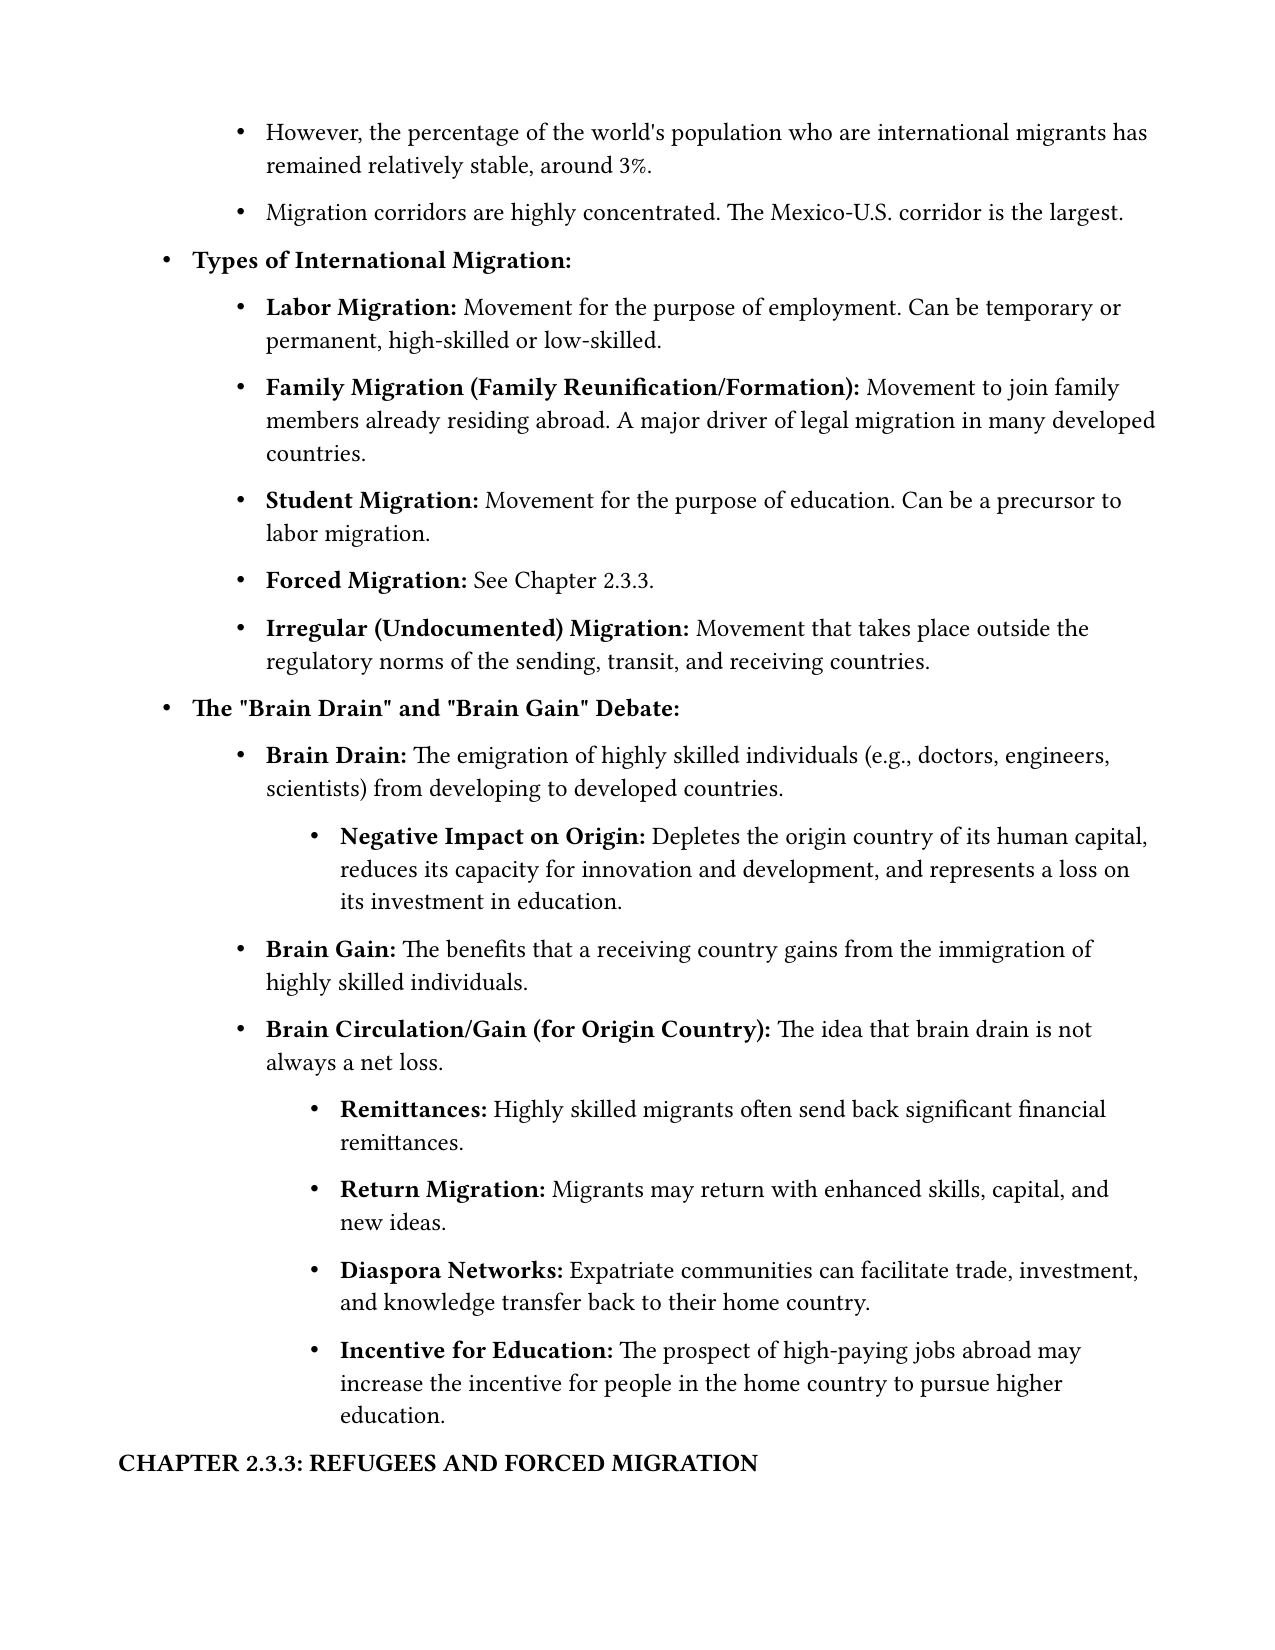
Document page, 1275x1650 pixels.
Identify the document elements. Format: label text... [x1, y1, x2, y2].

list Brain Circulation/Gain (for Origin Country): The idea that brain drain is not always a net loss. [236, 1015, 1157, 1076]
list Labor Migration: Movement for the purpose of employment. Can be temporary or permanent, high-skilled or low-skilled. [236, 293, 1157, 354]
list Irregular (Undocumented) Migration: Movement that takes place outside the regulatory norms of the sending, transit, and receiving countries. [236, 614, 1157, 675]
list Student Migration: Movement for the purpose of education. Can be a precursor to labor migration. [236, 486, 1157, 548]
text CHAPTER 2.3.3: REFUGEES AND FORCED MIGRATION [118, 1449, 1157, 1477]
list Diaspora Networks: Expatriate communities can facilitate trade, investment, and knowledge transfer back to their home country. [310, 1256, 1157, 1317]
list Forced Migration: See Chapter 2.3.3. [236, 567, 1157, 595]
list Incentive for Education: The prospect of high-paying jobs abroad may increase the incentive for people in the home country to pursue higher education. [310, 1336, 1157, 1430]
list The "Brain Drain" and "Brain Gain" Debate: [162, 694, 1157, 723]
list Types of International Migration: [162, 246, 1157, 274]
list Negative Impact on Origin: Depletes the origin country of its human capital, reduces its capacity for innovation and development, and represents a loss on its investment in education. [310, 822, 1157, 916]
list Return Migration: Migrants may return with enhanced skills, capital, and new ideas. [310, 1175, 1157, 1237]
list Brain Drain: The emigration of highly skilled individuals (e.g., doctors, engineers, scientists) from developing to developed countries. [236, 742, 1157, 803]
list Brain Gain: The benefits that a receiving country gains from the immigration of highly skilled individuals. [236, 935, 1157, 996]
list However, the percentage of the world's population who are international migrants has remained relatively stable, around 3%. [236, 118, 1157, 179]
list Migration corridors are highly concentrated. The Mexico-U.S. corridor is the largest. [236, 198, 1157, 227]
list Family Migration (Family Reunification/Formation): Movement to join family members already residing abroad. A major driver of legal migration in many developed countries. [236, 373, 1157, 467]
list Remittances: Highly skilled migrants often send back significant financial remittances. [310, 1095, 1157, 1157]
